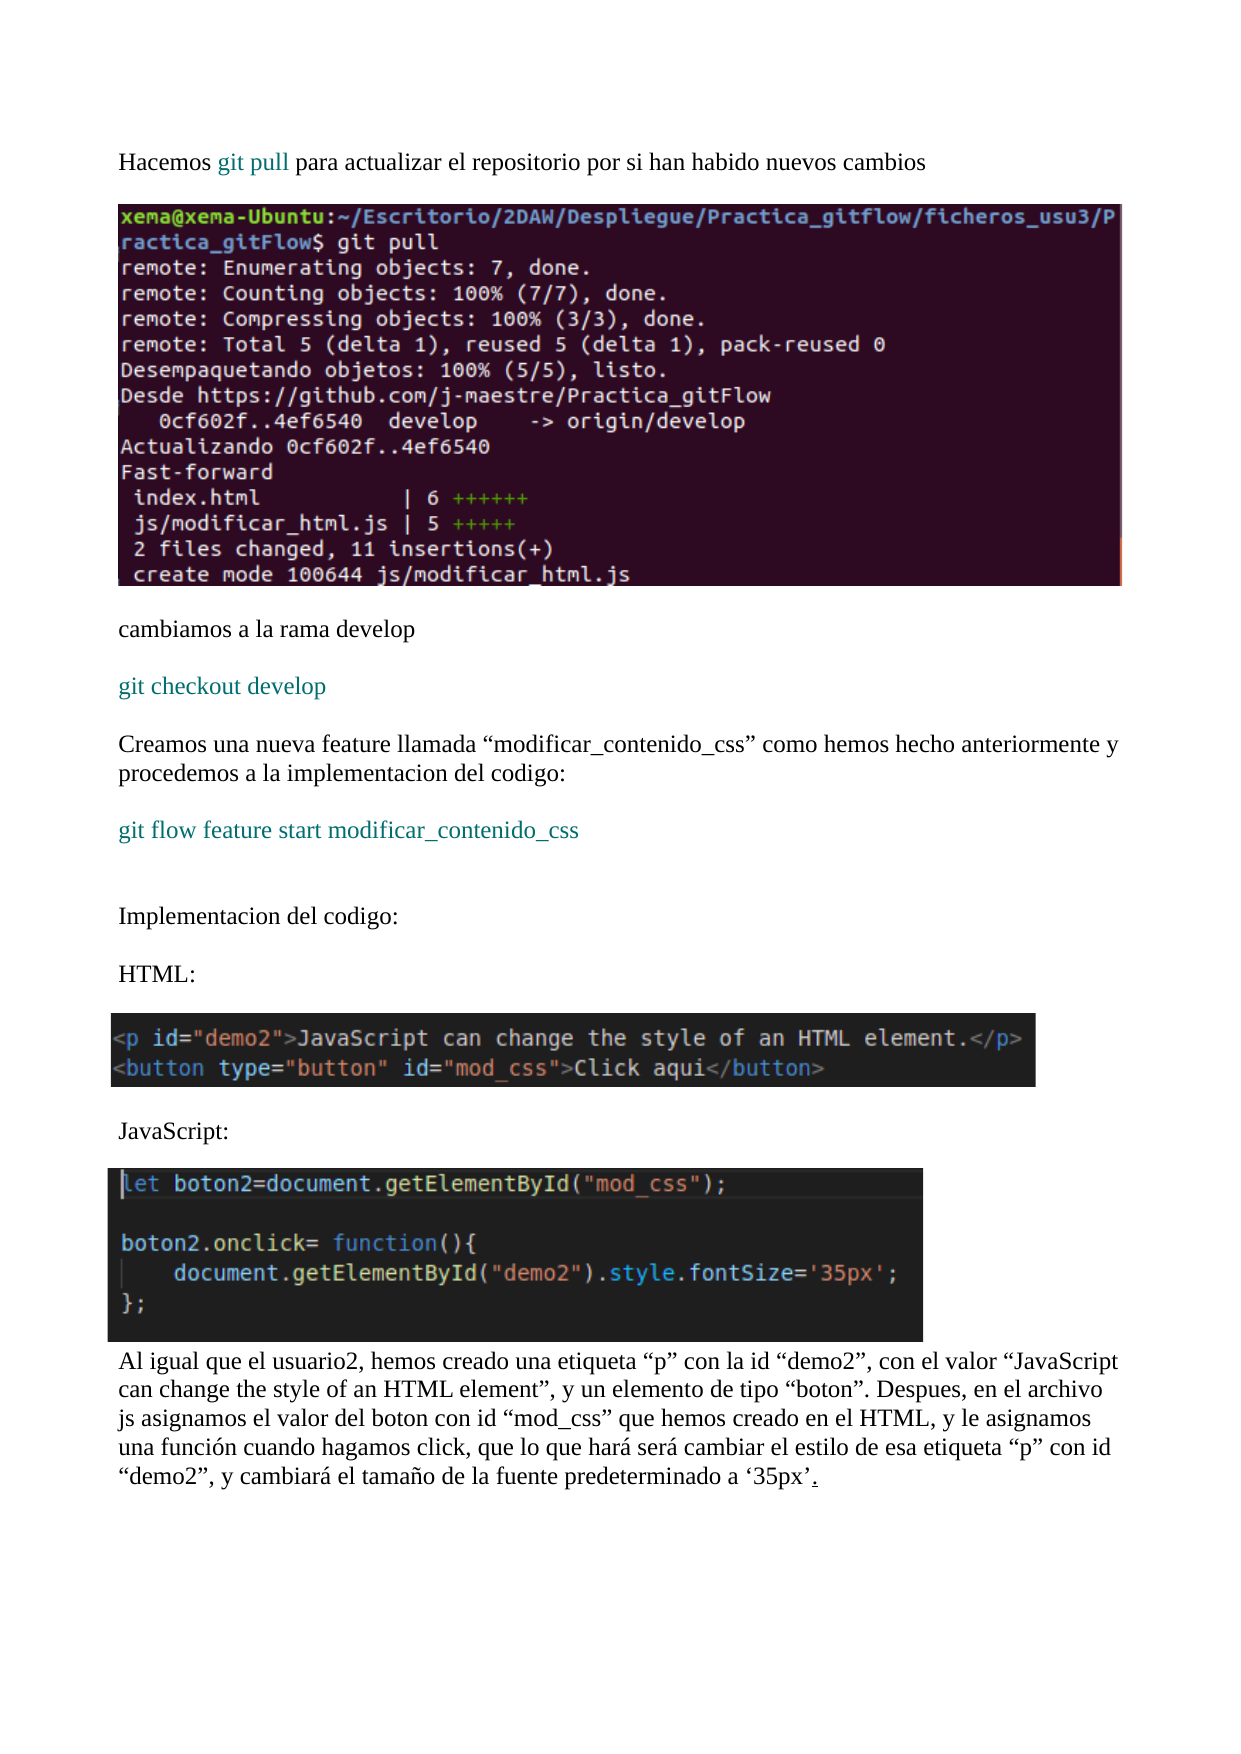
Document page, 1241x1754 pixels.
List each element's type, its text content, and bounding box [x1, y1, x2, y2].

text git flow feature start modificar_contenido_css [118, 815, 1122, 844]
picture [110, 1013, 1036, 1087]
text Al igual que el usuario2, hemos creado una etiqueta “p” con la id “demo2”, con el valor “JavaScript can change the style of an HTML element”, y un elemento de tipo “boton”. Despues, en el archivo js asignamos el valor del boton con id “mod_css” que hemos creado en el HTML, y le asignamos una función cuando hagamos click, que lo que hará será cambiar el estilo de esa etiqueta “p” con id “demo2”, y cambiará el tamaño de la fuente predeterminado a ‘35px’. [118, 1346, 1122, 1489]
text cambiamos a la rama develop [118, 614, 1122, 643]
picture [107, 1168, 924, 1342]
text JavaScript: [118, 1116, 1122, 1144]
text Implementacion del codigo: [118, 901, 1122, 930]
text Creamos una nueva feature llamada “modificar_contenido_css” como hemos hecho anteriormente y procedemos a la implementacion del codigo: [118, 729, 1122, 786]
picture [118, 204, 1123, 586]
text git checkout develop [118, 671, 1122, 700]
text HTML: [118, 959, 1122, 988]
text Hacemos git pull para actualizar el repositorio por si han habido nuevos cambios [118, 147, 1122, 176]
